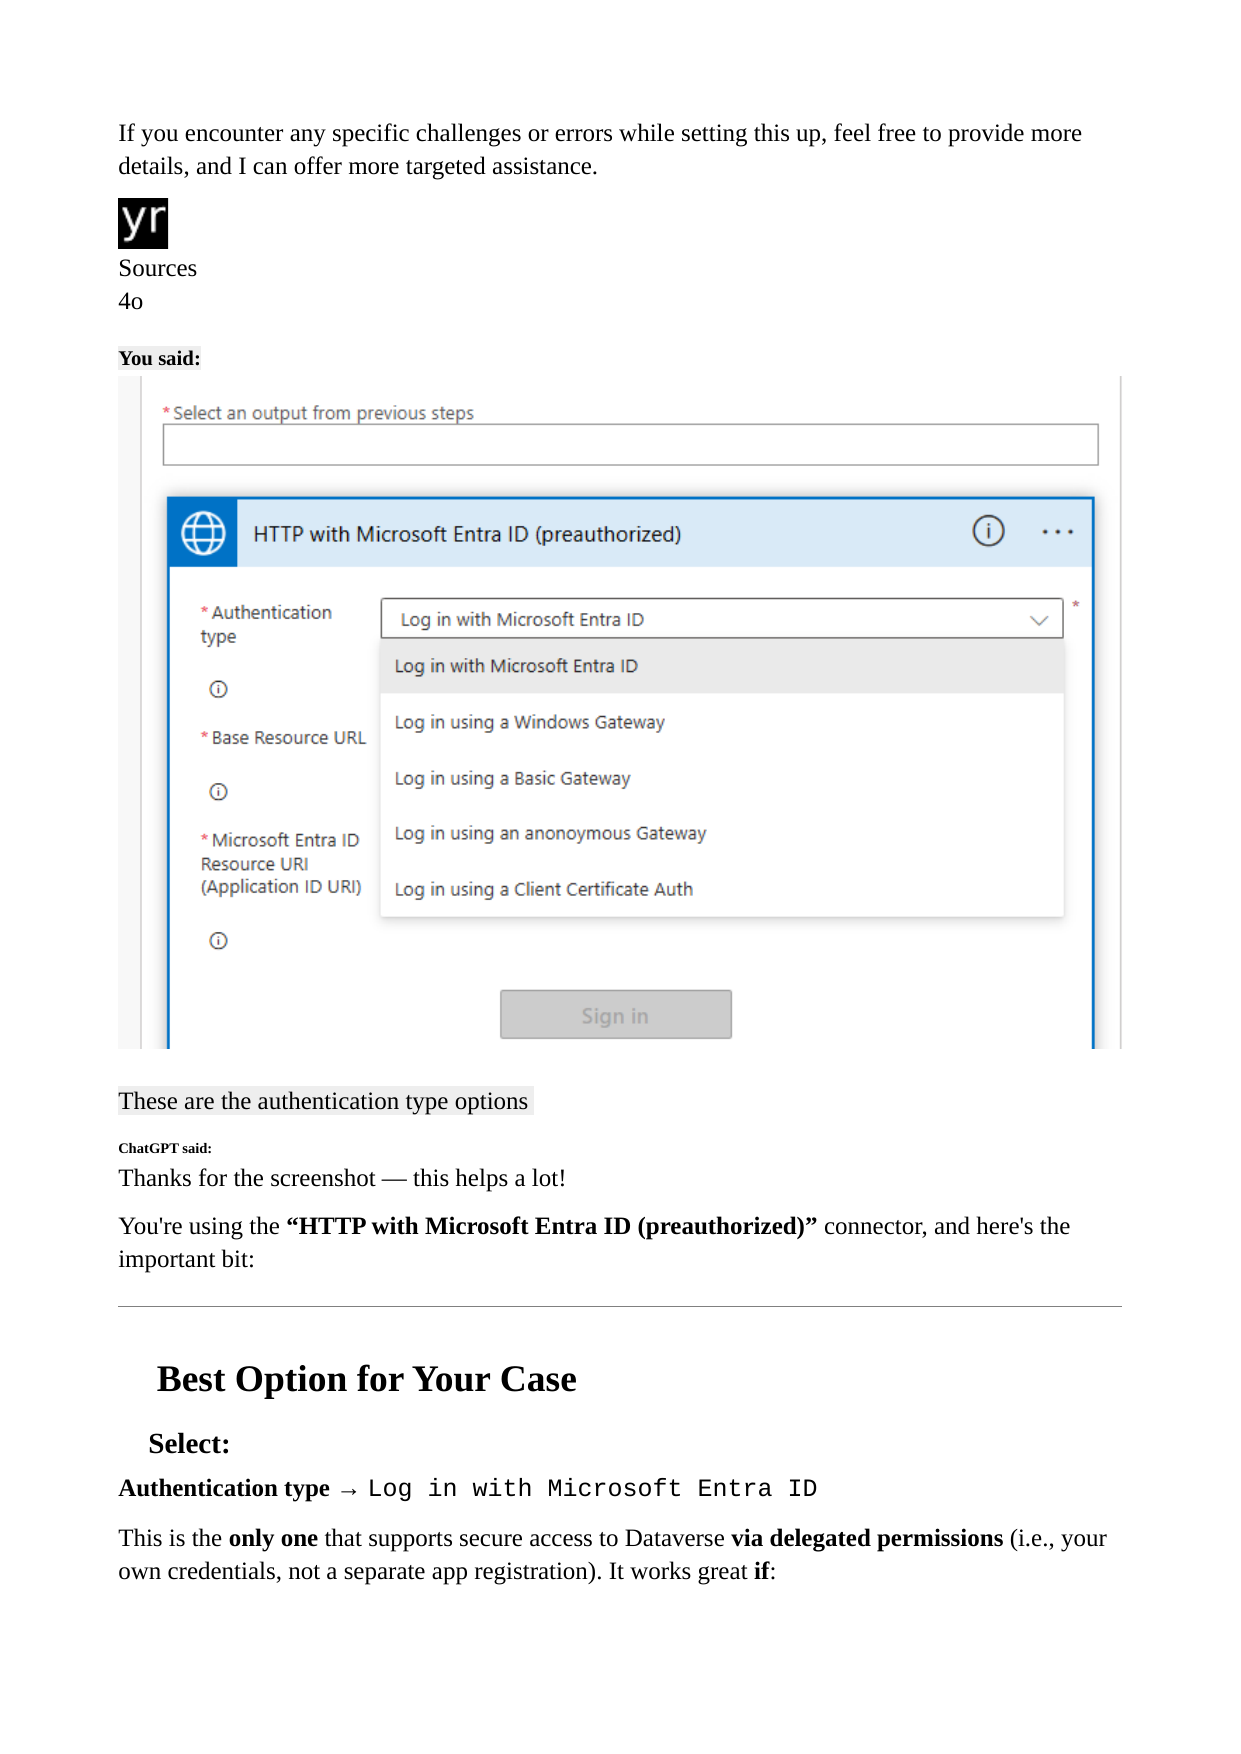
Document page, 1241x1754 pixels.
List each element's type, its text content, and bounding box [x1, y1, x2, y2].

text This is the only one that supports secure access to Dataverse via delegated permissions (i.e., your own credentials, not a separate app registration). It works great if: [118, 1523, 1122, 1584]
text 4o [118, 286, 1122, 315]
text These are the authentication type options [118, 1086, 1122, 1115]
subtitle 🔐 Best Option for Your Case [118, 1356, 1122, 1399]
subtitle ChatGPT said: [118, 1140, 1122, 1157]
text Authentication type → Log in with Microsoft Entra ID [118, 1473, 1122, 1503]
text Sources [118, 253, 1122, 282]
text You're using the “HTTP with Microsoft Entra ID (preauthorized)” connector, and here's the important bit: [118, 1211, 1122, 1272]
subtitle ✅ Select: [118, 1427, 1122, 1460]
subtitle You said: [118, 346, 1122, 370]
text Thanks for the screenshot — this helps a lot! [118, 1163, 1122, 1192]
picture [118, 376, 1123, 1049]
text If you encounter any specific challenges or errors while setting this up, feel free to provide more details, and I can offer more targeted assistance. [118, 118, 1122, 180]
picture [118, 198, 169, 249]
